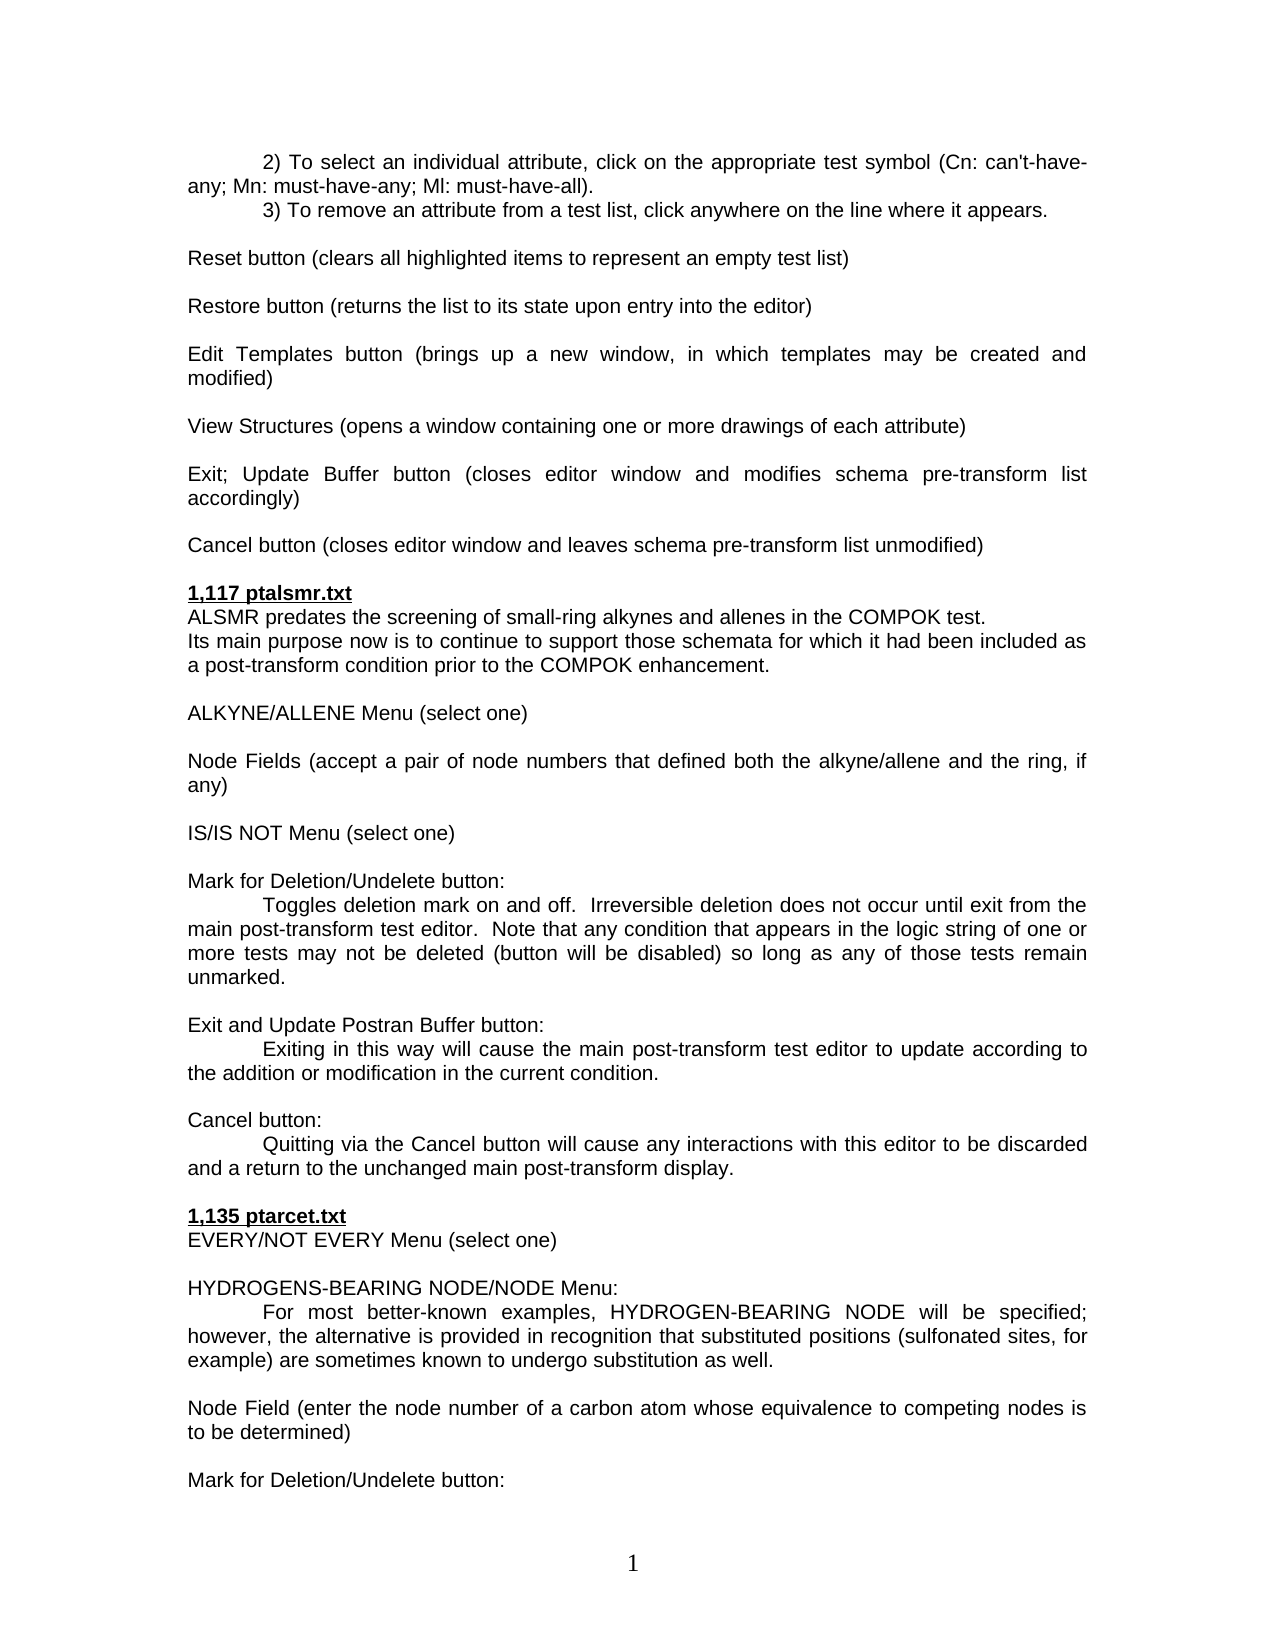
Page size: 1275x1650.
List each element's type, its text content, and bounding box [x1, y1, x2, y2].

text Mark for Deletion/Undelete button: [187, 869, 1087, 893]
text Toggles deletion mark on and off. Irreversible deletion does not occur until exit from the main post-transform test editor. Note that any condition that appears in the logic string of one or more tests may not be deleted (button will be disabled) so long as any of those tests remain unmarked. [187, 893, 1087, 988]
text ALSMR predates the screening of small-ring alkynes and allenes in the COMPOK test. [187, 605, 1087, 629]
text ALKYNE/ALLENE Menu (select one) [187, 701, 1087, 725]
text 2) To select an individual attribute, click on the appropriate test symbol (Cn: can't-have-any; Mn: must-have-any; Ml: must-have-all). [187, 150, 1087, 198]
text Cancel button: [187, 1108, 1087, 1132]
text Quitting via the Cancel button will cause any interactions with this editor to be discarded and a return to the unchanged main post-transform display. [187, 1132, 1087, 1180]
text Mark for Deletion/Undelete button: [187, 1468, 1087, 1492]
text Exiting in this way will cause the main post-transform test editor to update according to the addition or modification in the current condition. [187, 1036, 1087, 1084]
text 1,135 ptarcet.txt [187, 1204, 1087, 1228]
text Reset button (clears all highlighted items to represent an empty test list) [187, 246, 1087, 270]
text For most better-known examples, HYDROGEN-BEARING NODE will be specified; however, the alternative is provided in recognition that substituted positions (sulfonated sites, for example) are sometimes known to undergo substitution as well. [187, 1300, 1087, 1372]
text Node Field (enter the node number of a carbon atom whose equivalence to competing nodes is to be determined) [187, 1396, 1087, 1444]
text Restore button (returns the list to its state upon entry into the editor) [187, 294, 1087, 318]
text Exit; Update Buffer button (closes editor window and modifies schema pre-transform list accordingly) [187, 461, 1087, 509]
text Node Fields (accept a pair of node numbers that defined both the alkyne/allene and the ring, if any) [187, 749, 1087, 797]
text 3) To remove an attribute from a test list, click anywhere on the line where it appears. [187, 198, 1087, 222]
text HYDROGENS-BEARING NODE/NODE Menu: [187, 1276, 1087, 1300]
text View Structures (opens a window containing one or more drawings of each attribute) [187, 413, 1087, 437]
text Cancel button (closes editor window and leaves schema pre-transform list unmodified) [187, 533, 1087, 557]
text Its main purpose now is to continue to support those schemata for which it had been included as a post-transform condition prior to the COMPOK enhancement. [187, 629, 1087, 677]
text IS/IS NOT Menu (select one) [187, 821, 1087, 845]
text EVERY/NOT EVERY Menu (select one) [187, 1228, 1087, 1252]
text Exit and Update Postran Buffer button: [187, 1012, 1087, 1036]
text 1,117 ptalsmr.txt [187, 581, 1087, 605]
text Edit Templates button (brings up a new window, in which templates may be created and modified) [187, 342, 1087, 389]
